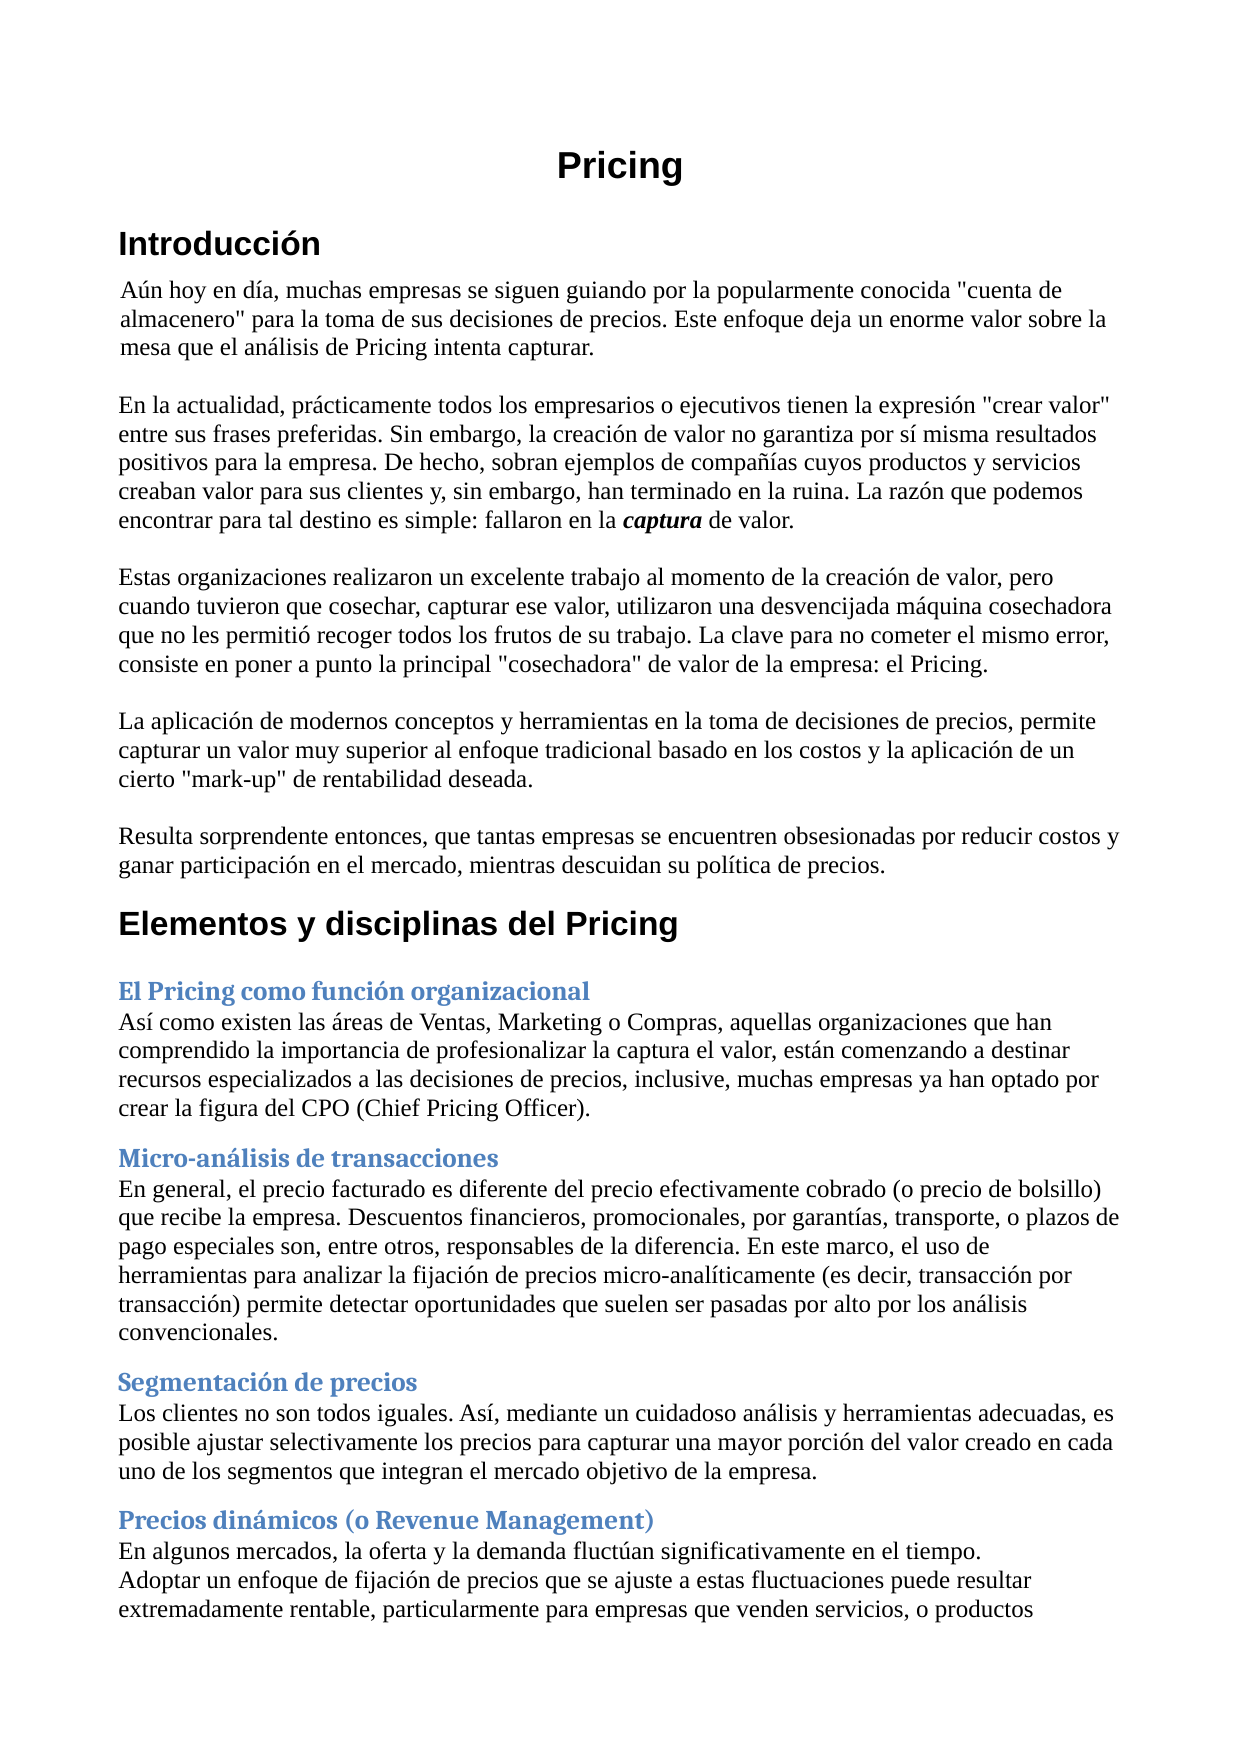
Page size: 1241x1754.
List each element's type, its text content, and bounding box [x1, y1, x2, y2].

list posible ajustar selectivamente los precios para capturar una mayor porción del valor creado en cada [118, 1427, 1122, 1456]
title Pricing [118, 143, 1122, 186]
list En la actualidad, prácticamente todos los empresarios o ejecutivos tienen la expresión "crear valor" entre sus frases preferidas. Sin embargo, la creación de valor no garantiza por sí misma resultados positivos para la empresa. De hecho, sobran ejemplos de compañías cuyos productos y servicios creaban valor para sus clientes y, sin embargo, han terminado en la ruina. La razón que podemos encontrar para tal destino es simple: fallaron en la captura de valor. [118, 390, 1122, 562]
subtitle Micro-análisis de transacciones [118, 1143, 1122, 1174]
list Estas organizaciones realizaron un excelente trabajo al momento de la creación de valor, pero cuando tuvieron que cosechar, capturar ese valor, utilizaron una desvencijada máquina cosechadora que no les permitió recoger todos los frutos de su trabajo. La clave para no cometer el mismo error, consiste en poner a punto la principal "cosechadora" de valor de la empresa: el Pricing. [118, 562, 1122, 677]
list En general, el precio facturado es diferente del precio efectivamente cobrado (o precio de bolsillo) [118, 1174, 1122, 1202]
list uno de los segmentos que integran el mercado objetivo de la empresa. [118, 1456, 1122, 1484]
subtitle El Pricing como función organizacional [118, 976, 1122, 1007]
list pago especiales son, entre otros, responsables de la diferencia. En este marco, el uso de [118, 1231, 1122, 1260]
list Aún hoy en día, muchas empresas se siguen guiando por la popularmente conocida "cuenta de almacenero" para la toma de sus decisiones de precios. Este enfoque deja un enorme valor sobre la mesa que el análisis de Pricing intenta capturar. [120, 275, 1122, 361]
list herramientas para analizar la fijación de precios micro-analíticamente (es decir, transacción por [118, 1260, 1122, 1289]
subtitle Precios dinámicos (o Revenue Management) [118, 1505, 1122, 1536]
list que recibe la empresa. Descuentos financieros, promocionales, por garantías, transporte, o plazos de [118, 1202, 1122, 1231]
list En algunos mercados, la oferta y la demanda fluctúan significativamente en el tiempo. [118, 1536, 1122, 1565]
list transacción) permite detectar oportunidades que suelen ser pasadas por alto por los análisis [118, 1289, 1122, 1317]
list Resulta sorprendente entonces, que tantas empresas se encuentren obsesionadas por reducir costos y ganar participación en el mercado, mientras descuidan su política de precios. [118, 821, 1122, 879]
subtitle Elementos y disciplinas del Pricing [118, 904, 1122, 942]
subtitle Introducción [118, 224, 1122, 262]
list Los clientes no son todos iguales. Así, mediante un cuidadoso análisis y herramientas adecuadas, es [118, 1398, 1122, 1427]
list Así como existen las áreas de Ventas, Marketing o Compras, aquellas organizaciones que han comprendido la importancia de profesionalizar la captura el valor, están comenzando a destinar recursos especializados a las decisiones de precios, inclusive, muchas empresas ya han optado por crear la figura del CPO (Chief Pricing Officer). [118, 1007, 1122, 1122]
list convencionales. [118, 1317, 1122, 1346]
subtitle Segmentación de precios [118, 1367, 1122, 1398]
list La aplicación de modernos conceptos y herramientas en la toma de decisiones de precios, permite capturar un valor muy superior al enfoque tradicional basado en los costos y la aplicación de un cierto "mark-up" de rentabilidad deseada. [118, 677, 1122, 821]
list Adoptar un enfoque de fijación de precios que se ajuste a estas fluctuaciones puede resultar [118, 1565, 1122, 1594]
list extremadamente rentable, particularmente para empresas que venden servicios, o productos [118, 1594, 1122, 1623]
